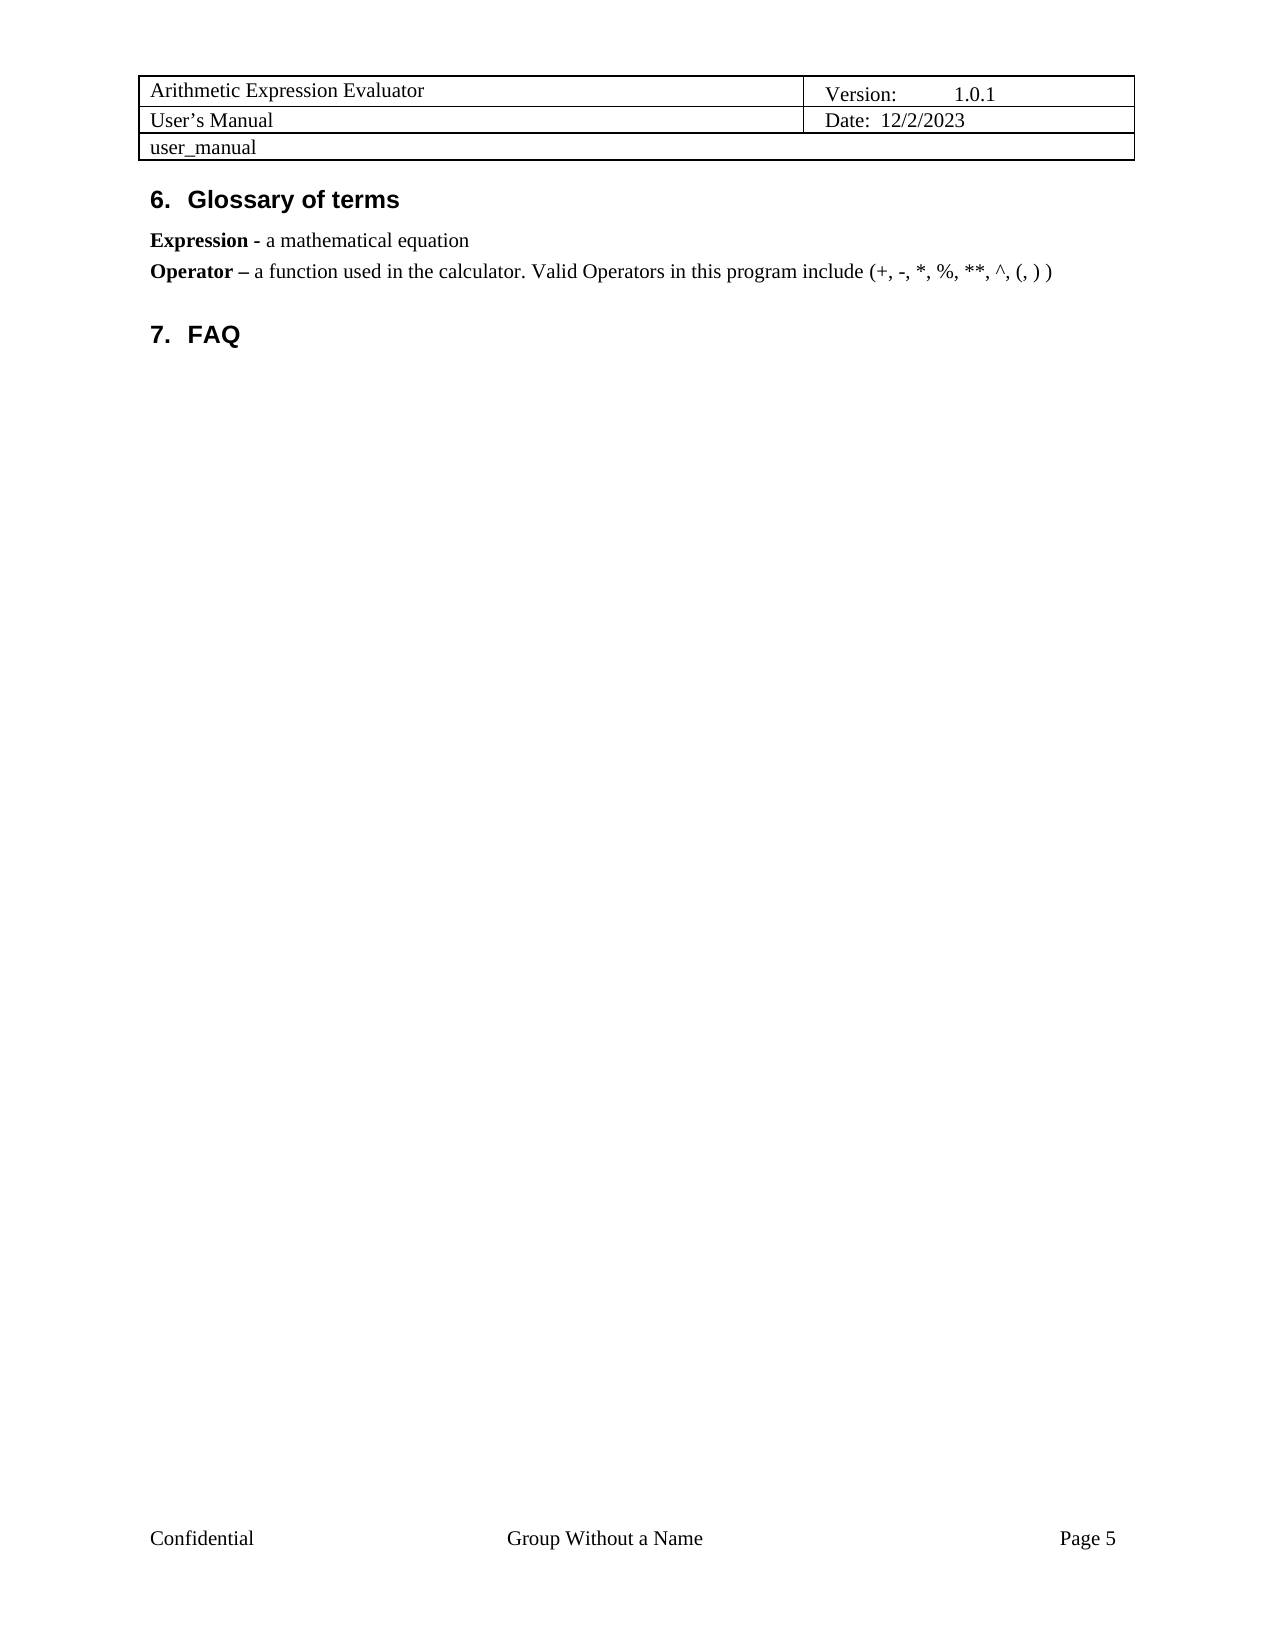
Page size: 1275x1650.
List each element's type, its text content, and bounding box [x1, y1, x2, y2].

text Operator – a function used in the calculator. Valid Operators in this program include (+, -, *, %, **, ^, (, ) ) [150, 258, 1125, 283]
subtitle Glossary of terms [150, 185, 1125, 214]
subtitle Expression - a mathematical equation [150, 227, 1125, 252]
subtitle FAQ [150, 320, 1125, 349]
